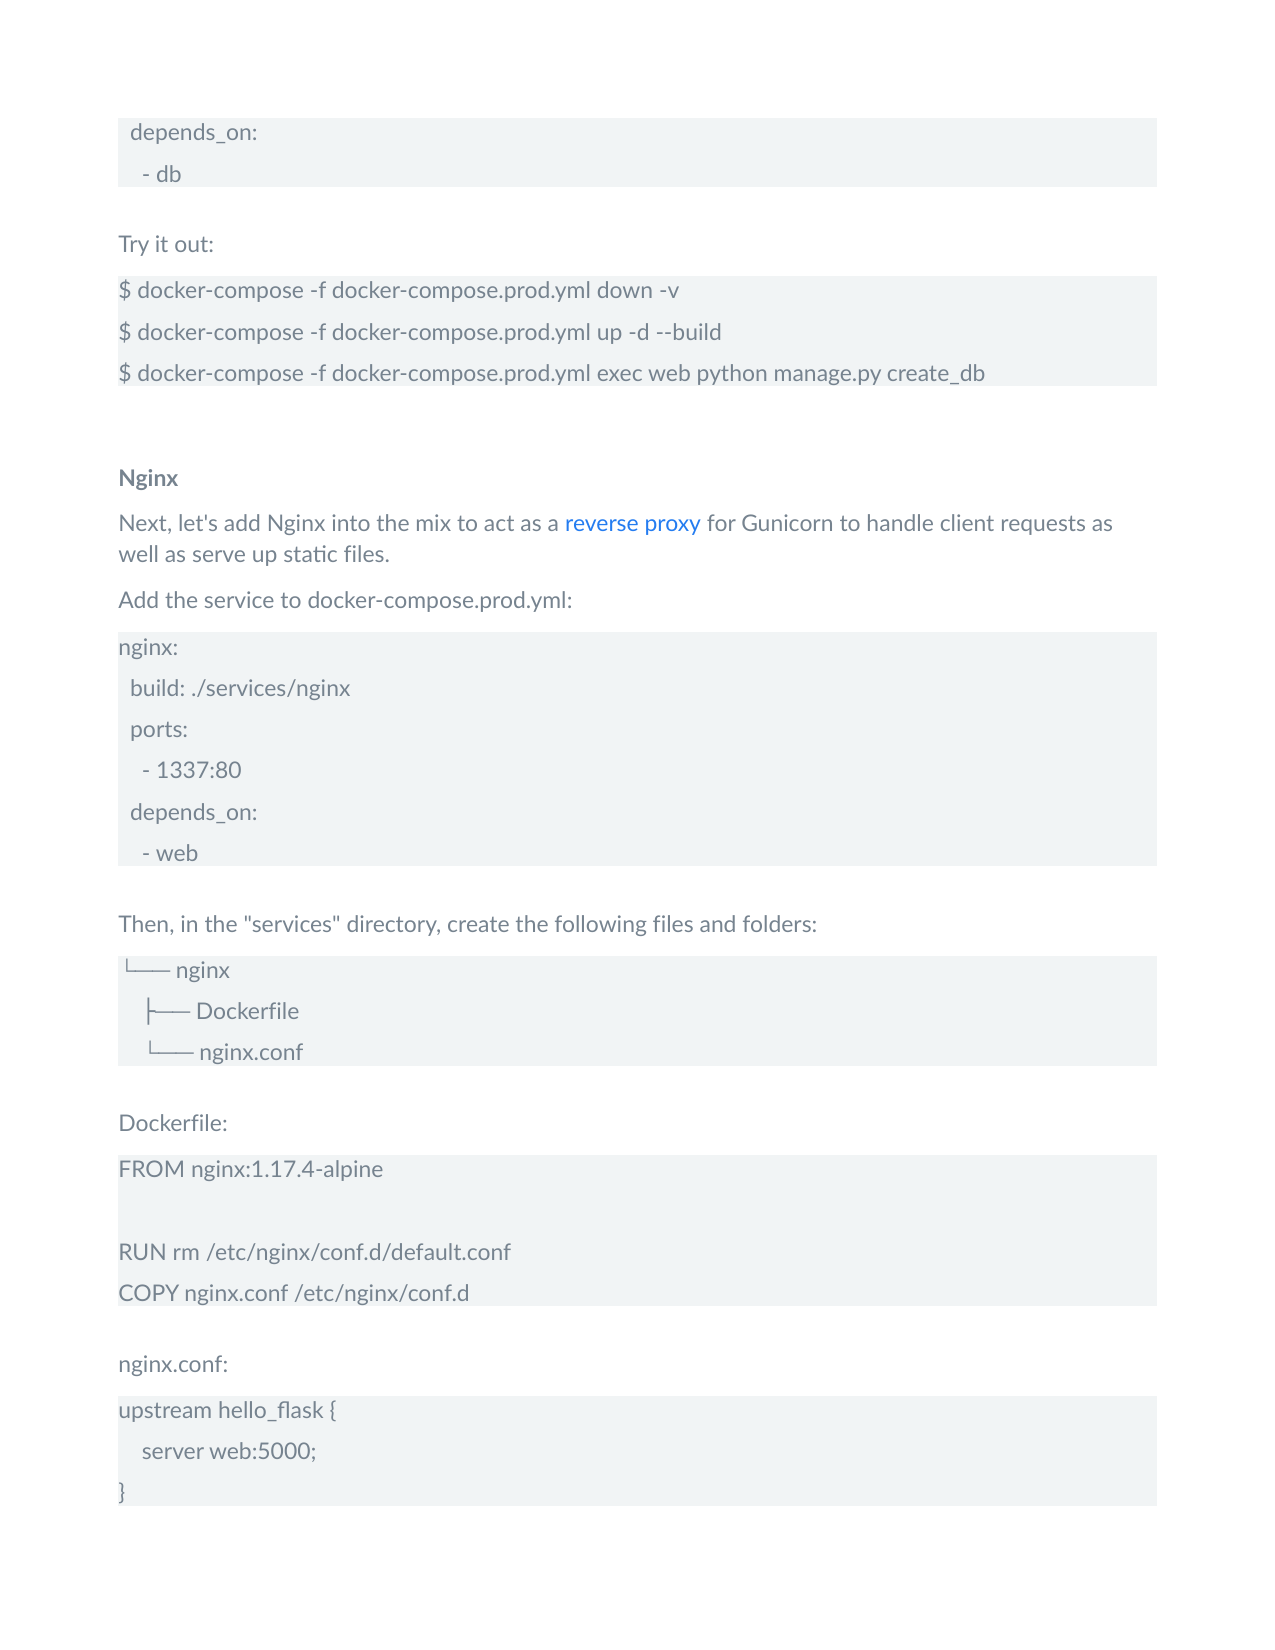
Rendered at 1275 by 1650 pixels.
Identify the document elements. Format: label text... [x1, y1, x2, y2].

text $ docker-compose -f docker-compose.prod.yml exec web python manage.py create_db [118, 359, 1157, 386]
text depends_on: [118, 797, 1157, 825]
text depends_on: [118, 118, 1157, 146]
text $ docker-compose -f docker-compose.prod.yml up -d --build [118, 317, 1157, 345]
text } [118, 1478, 1157, 1506]
text COPY nginx.conf /etc/nginx/conf.d [118, 1279, 1157, 1306]
text - web [118, 839, 1157, 866]
text $ docker-compose -f docker-compose.prod.yml down -v [118, 276, 1157, 304]
text nginx.conf: [118, 1349, 1157, 1377]
text - 1337:80 [118, 756, 1157, 784]
text └── nginx.conf [118, 1038, 1157, 1066]
text ports: [118, 715, 1157, 742]
text - db [118, 159, 1157, 187]
text Dockerfile: [118, 1109, 1157, 1136]
text nginx: [118, 632, 1157, 660]
text server web:5000; [118, 1437, 1157, 1464]
text Then, in the "services" directory, create the following files and folders: [118, 909, 1157, 937]
text └── nginx [118, 956, 1157, 983]
text upstream hello_flask { [118, 1396, 1157, 1423]
text build: ./services/nginx [118, 674, 1157, 701]
text Add the service to docker-compose.prod.yml: [118, 586, 1157, 614]
text ├── Dockerfile [149, 997, 1157, 1024]
text Next, let's add Nginx into the mix to act as a reverse proxy for Gunicorn to handle client requests as well as serve up static files. [118, 508, 1157, 568]
text FROM nginx:1.17.4-alpine [118, 1155, 1157, 1182]
text RUN rm /etc/nginx/conf.d/default.conf [118, 1237, 1157, 1265]
subtitle Nginx [118, 464, 1157, 491]
text ├── Dockerfile [118, 997, 147, 1024]
text Try it out: [118, 230, 1157, 258]
